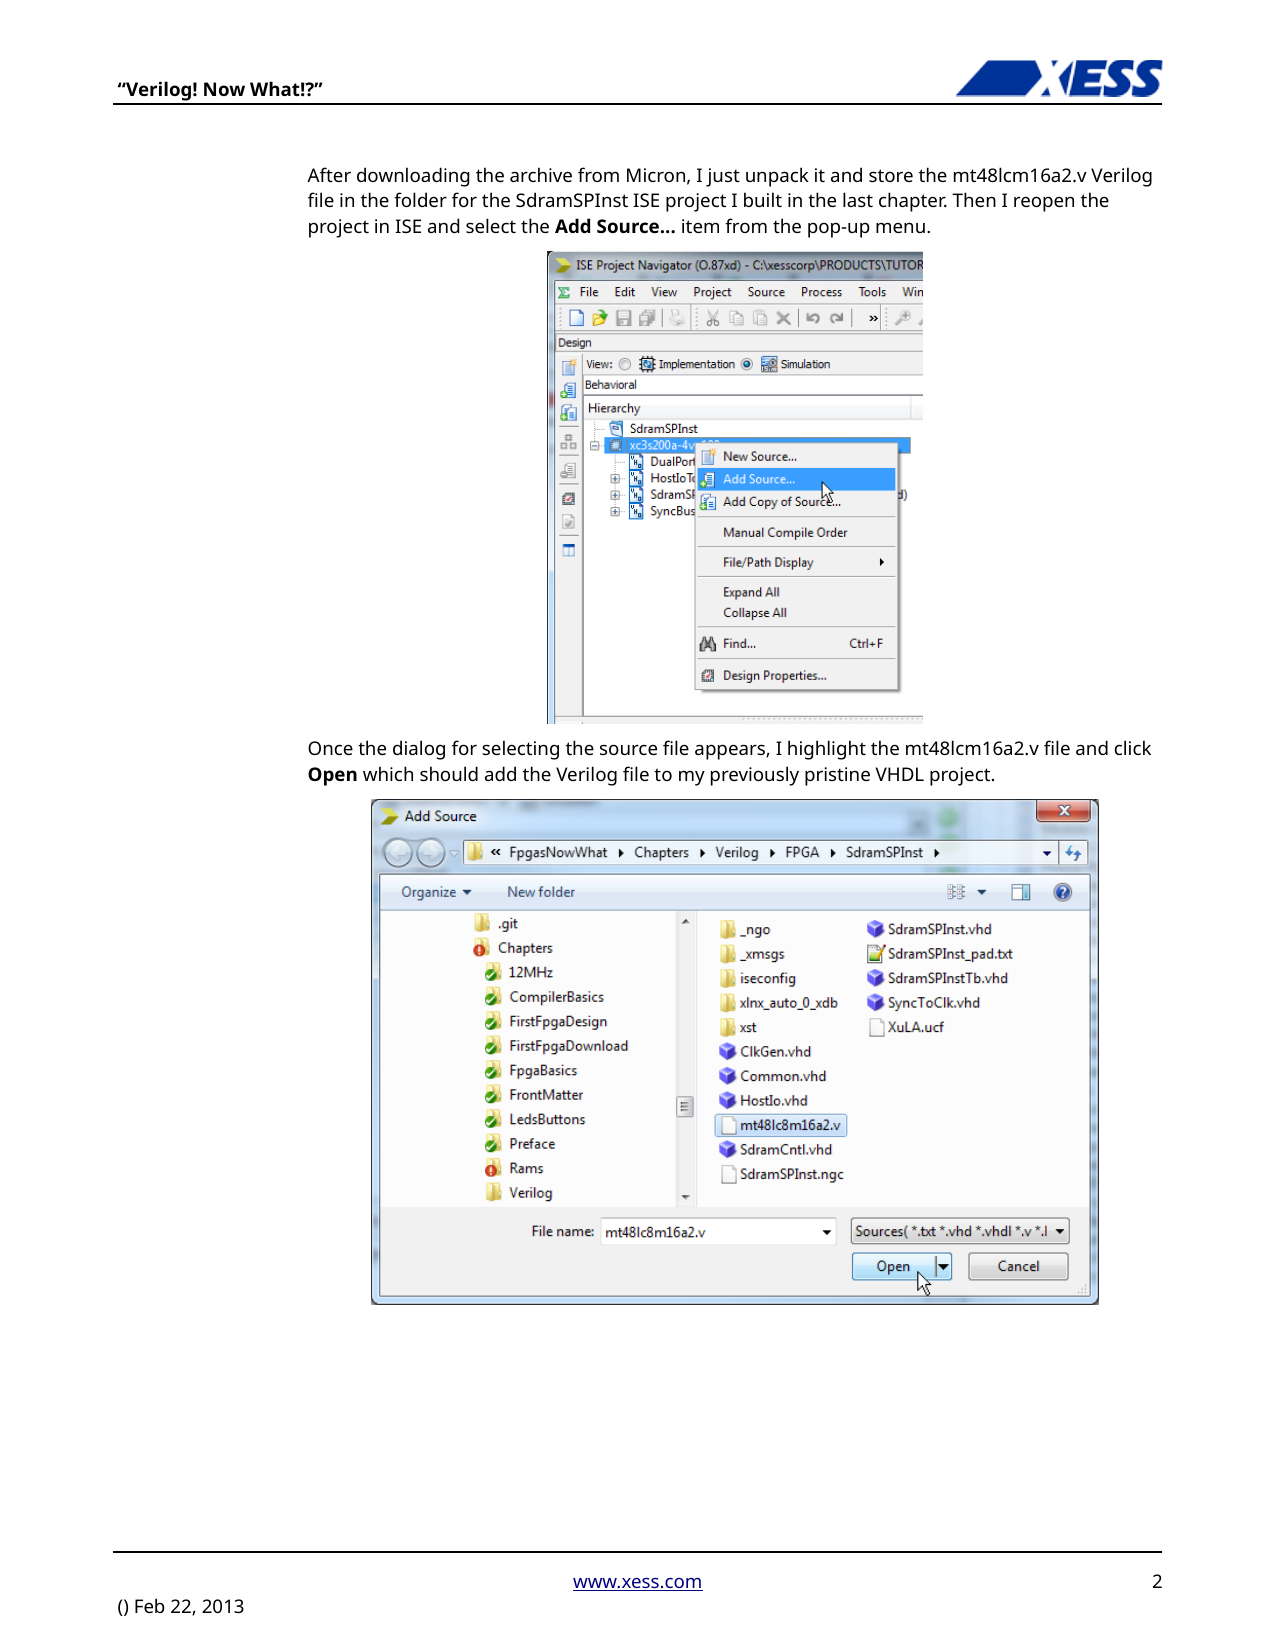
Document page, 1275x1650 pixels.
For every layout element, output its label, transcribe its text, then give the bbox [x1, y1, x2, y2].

picture [547, 251, 923, 724]
picture [371, 799, 1099, 1305]
picture [955, 60, 1163, 97]
text Once the dialog for selecting the source file appears, I highlight the mt48lcm16a2.v file and click Open which should add the Verilog file to my previously pristine VHDL project. [307, 736, 1162, 787]
text After downloading the archive from Micron, I just unpack it and store the mt48lcm16a2.v Verilog file in the folder for the SdramSPInst ISE project I built in the last chapter. Then I reopen the project in ISE and select the Add Source... item from the pop-up menu. [307, 162, 1162, 238]
